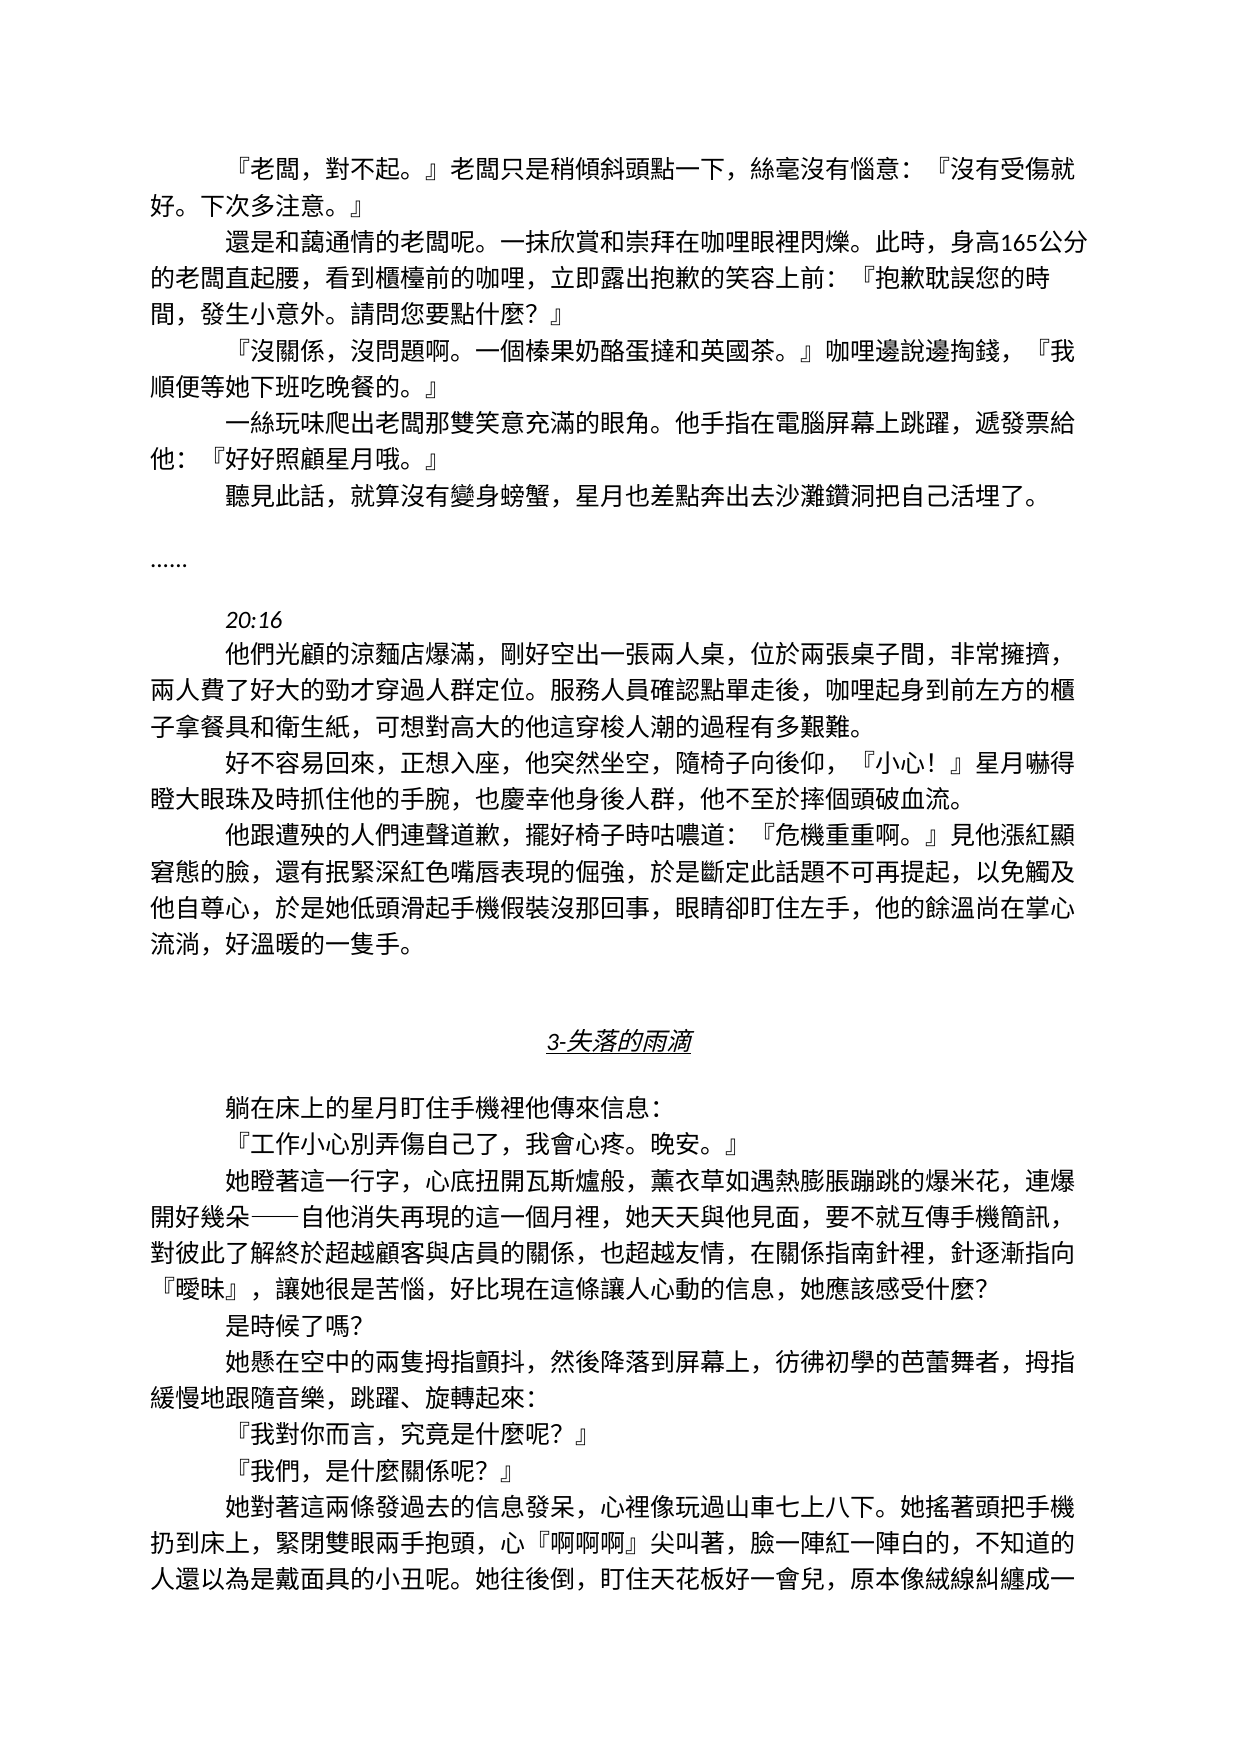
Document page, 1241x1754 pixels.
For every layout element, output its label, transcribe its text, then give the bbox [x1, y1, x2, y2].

text 她對著這兩條發過去的信息發呆，心裡像玩過山車七上八下。她搖著頭把手機扔到床上，緊閉雙眼兩手抱頭，心『啊啊啊』尖叫著，臉一陣紅一陣白的，不知道的人還以為是戴面具的小丑呢。她往後倒，盯住天花板好一會兒，原本像絨線糾纏成一 [150, 1487, 1090, 1596]
text 還是和藹通情的老闆呢。一抹欣賞和崇拜在咖哩眼裡閃爍。此時，身高165公分的老闆直起腰，看到櫃檯前的咖哩，立即露出抱歉的笑容上前：『抱歉耽誤您的時間，發生小意外。請問您要點什麼？』 [150, 222, 1090, 331]
text ...... [150, 543, 1090, 573]
text 『老闆，對不起。』老闆只是稍傾斜頭點一下，絲毫沒有惱意：『沒有受傷就好。下次多注意。』 [150, 150, 1090, 222]
text 20:16 [150, 604, 1090, 634]
text 聽見此話，就算沒有變身螃蟹，星月也差點奔出去沙灘鑽洞把自己活埋了。 [150, 476, 1090, 512]
text 他們光顧的涼麵店爆滿，剛好空出一張兩人桌，位於兩張桌子間，非常擁擠，兩人費了好大的勁才穿過人群定位。服務人員確認點單走後，咖哩起身到前左方的櫃子拿餐具和衛生紙，可想對高大的他這穿梭人潮的過程有多艱難。 [150, 634, 1090, 743]
text 是時候了嗎？ [150, 1306, 1090, 1342]
text 她瞪著這一行字，心底扭開瓦斯爐般，薰衣草如遇熱膨脹蹦跳的爆米花，連爆開好幾朵——自他消失再現的這一個月裡，她天天與他見面，要不就互傳手機簡訊，對彼此了解終於超越顧客與店員的關係，也超越友情，在關係指南針裡，針逐漸指向『曖昧』，讓她很是苦惱，好比現在這條讓人心動的信息，她應該感受什麼？ [150, 1161, 1090, 1306]
text 『我們，是什麼關係呢？』 [150, 1451, 1090, 1487]
text 好不容易回來，正想入座，他突然坐空，隨椅子向後仰，『小心！』星月嚇得瞪大眼珠及時抓住他的手腕，也慶幸他身後人群，他不至於摔個頭破血流。 [150, 743, 1090, 816]
text 一絲玩味爬出老闆那雙笑意充滿的眼角。他手指在電腦屏幕上跳躍，遞發票給他：『好好照顧星月哦。』 [150, 404, 1090, 476]
text 『我對你而言，究竟是什麼呢？』 [150, 1415, 1090, 1451]
text 她懸在空中的兩隻拇指顫抖，然後降落到屏幕上，彷彿初學的芭蕾舞者，拇指緩慢地跟隨音樂，跳躍、旋轉起來： [150, 1342, 1090, 1415]
text 『工作小心別弄傷自己了，我會心疼。晚安。』 [150, 1125, 1090, 1161]
text 躺在床上的星月盯住手機裡他傳來信息： [150, 1089, 1090, 1125]
text 『沒關係，沒問題啊。一個榛果奶酪蛋撻和英國茶。』咖哩邊說邊掏錢，『我順便等她下班吃晚餐的。』 [150, 331, 1090, 404]
text 3-失落的雨滴 [150, 1022, 1090, 1058]
text 他跟遭殃的人們連聲道歉，擺好椅子時咕噥道：『危機重重啊。』見他漲紅顯窘態的臉，還有抿緊深紅色嘴唇表現的倔強，於是斷定此話題不可再提起，以免觸及他自尊心，於是她低頭滑起手機假裝沒那回事，眼睛卻盯住左手，他的餘溫尚在掌心流淌，好溫暖的一隻手。 [150, 816, 1090, 961]
